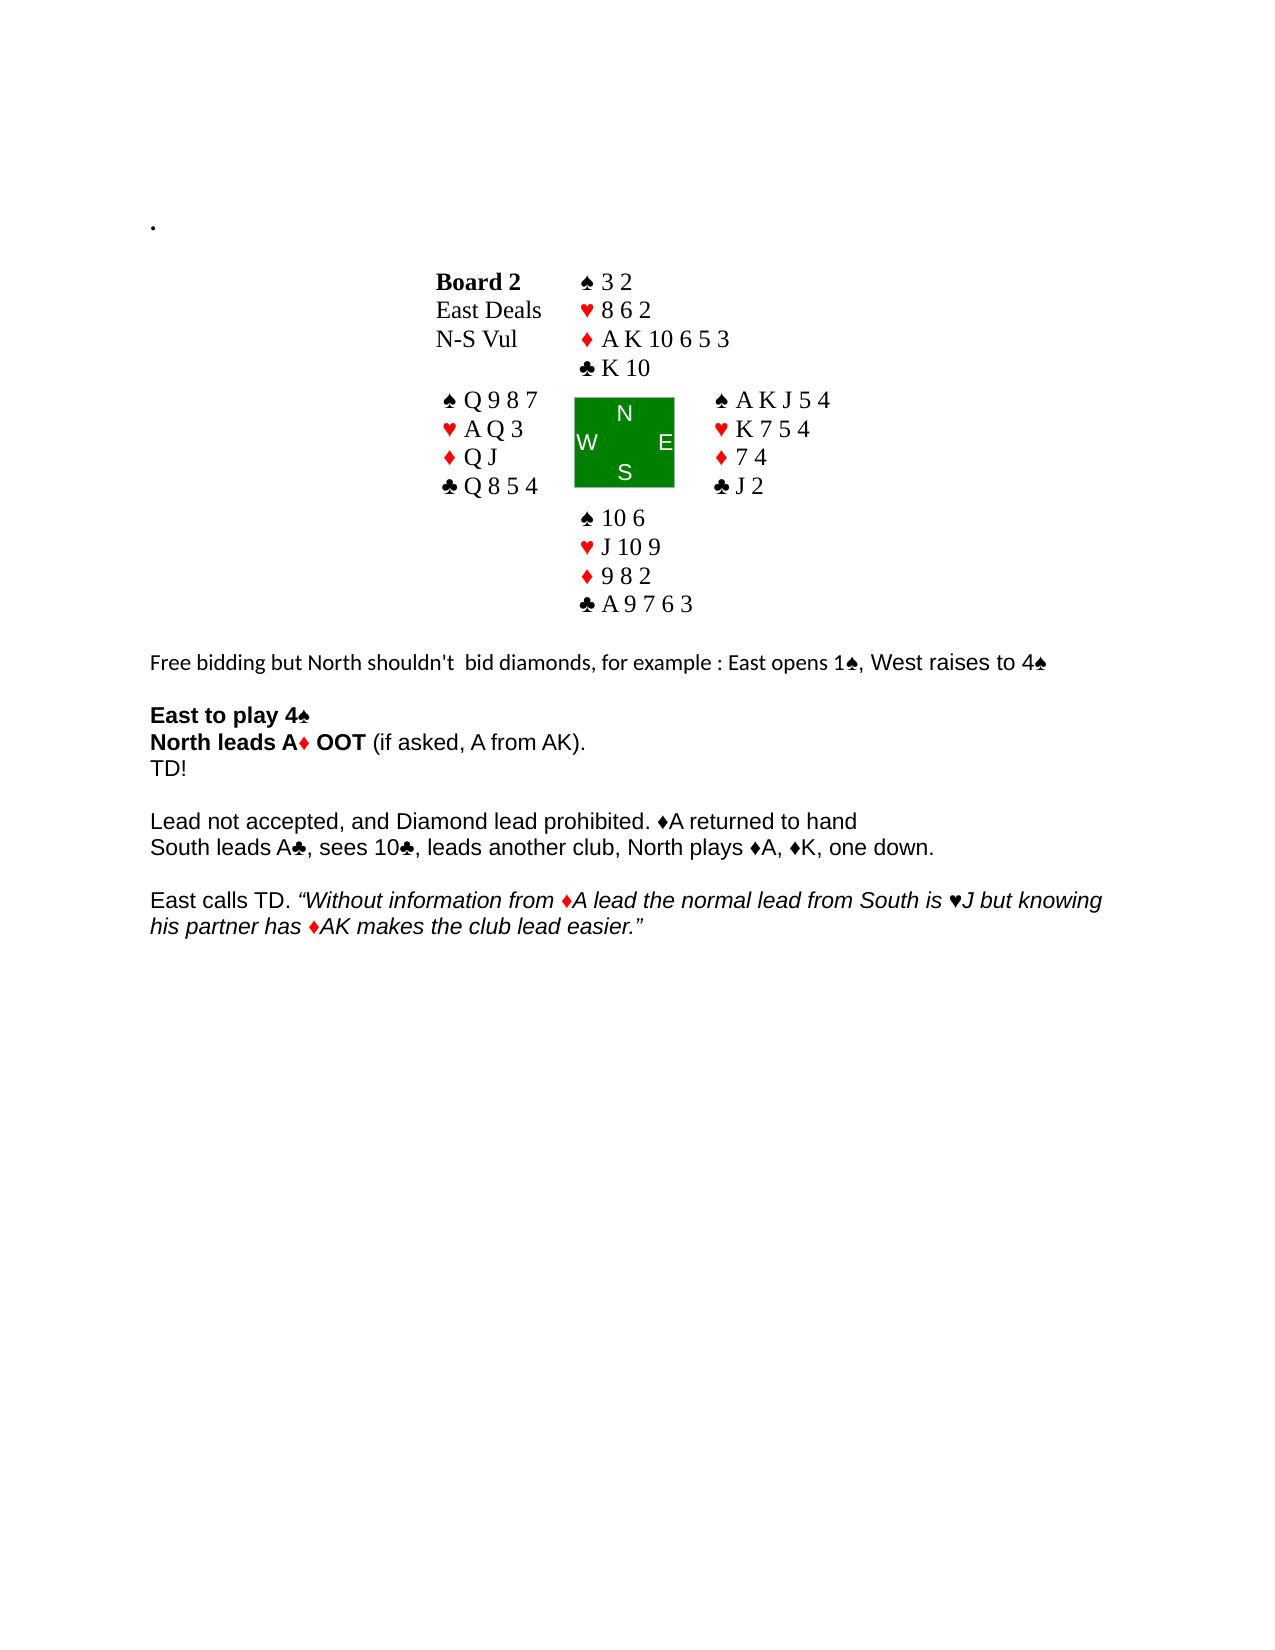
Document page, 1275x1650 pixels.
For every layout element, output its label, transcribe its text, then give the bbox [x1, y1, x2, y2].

table_cell 9 8 2 [600, 561, 696, 589]
table_cell ♣ [709, 471, 734, 500]
table_cell J 10 9 [600, 532, 696, 561]
table_cell A Q 3 [462, 414, 539, 442]
table_header ♠ [575, 503, 599, 532]
table_header 3 2 [600, 267, 733, 295]
table_header [683, 385, 707, 500]
table_cell ♦ [709, 443, 734, 471]
text TD! [150, 755, 1125, 781]
table_cell S [575, 457, 674, 487]
table_cell ♥ [575, 532, 599, 561]
text East to play 4♠ [150, 702, 1125, 729]
table_cell ♣ [437, 471, 462, 500]
table_cell ♥ [709, 414, 734, 442]
table_cell 8 6 2 [600, 295, 733, 324]
table_cell [434, 383, 573, 502]
table_header Q 9 8 7 [462, 385, 539, 414]
table_header N [575, 398, 674, 428]
table_cell K 10 [600, 353, 733, 382]
table_cell A 9 7 6 3 [600, 590, 696, 618]
table_cell W [575, 428, 627, 457]
text North leads A♦ OOT (if asked, A from AK). [150, 729, 1125, 755]
table_cell J 2 [734, 471, 833, 500]
subtitle . [150, 207, 1125, 236]
table_cell [681, 383, 841, 502]
table_cell ♦ [575, 324, 599, 353]
table_cell K 7 5 4 [734, 414, 833, 442]
table_cell [573, 383, 681, 502]
table_header 10 6 [600, 503, 696, 532]
text East calls TD. “Without information from ♦A lead the normal lead from South is ♥J but knowing his partner has ♦AK makes the club lead easier.” [150, 887, 1125, 939]
table_cell ♥ [575, 295, 599, 324]
table_cell Q J [462, 443, 539, 471]
table_header [541, 385, 566, 500]
table_header [573, 265, 841, 383]
table_cell ♦ [437, 443, 462, 471]
table_header ♠ [575, 267, 599, 295]
table_header A K J 5 4 [734, 385, 833, 414]
table_cell A K 10 6 5 3 [600, 324, 733, 353]
text South leads A♣, sees 10♣, leads another club, North plays ♦A, ♦K, one down. [150, 834, 1125, 860]
table_header ♠ [709, 385, 734, 414]
table_cell ♥ [437, 414, 462, 442]
table_cell ♣ [575, 590, 599, 618]
table_cell E [635, 428, 674, 457]
table_cell 7 4 [734, 443, 833, 471]
table_header ♠ [437, 385, 462, 414]
table_cell [627, 428, 635, 457]
table_cell ♦ [575, 561, 599, 589]
table_cell Q 8 5 4 [462, 471, 539, 500]
table_cell [434, 502, 573, 620]
text Lead not accepted, and Diamond lead prohibited. ♦A returned to hand [150, 808, 1125, 834]
text Free bidding but North shouldn't bid diamonds, for example : East opens 1♠, West raises to 4♠ [150, 648, 1125, 676]
table_cell ♣ [575, 353, 599, 382]
table_cell [573, 502, 841, 620]
table_header Board 2 East Deals N-S Vul [434, 265, 573, 383]
